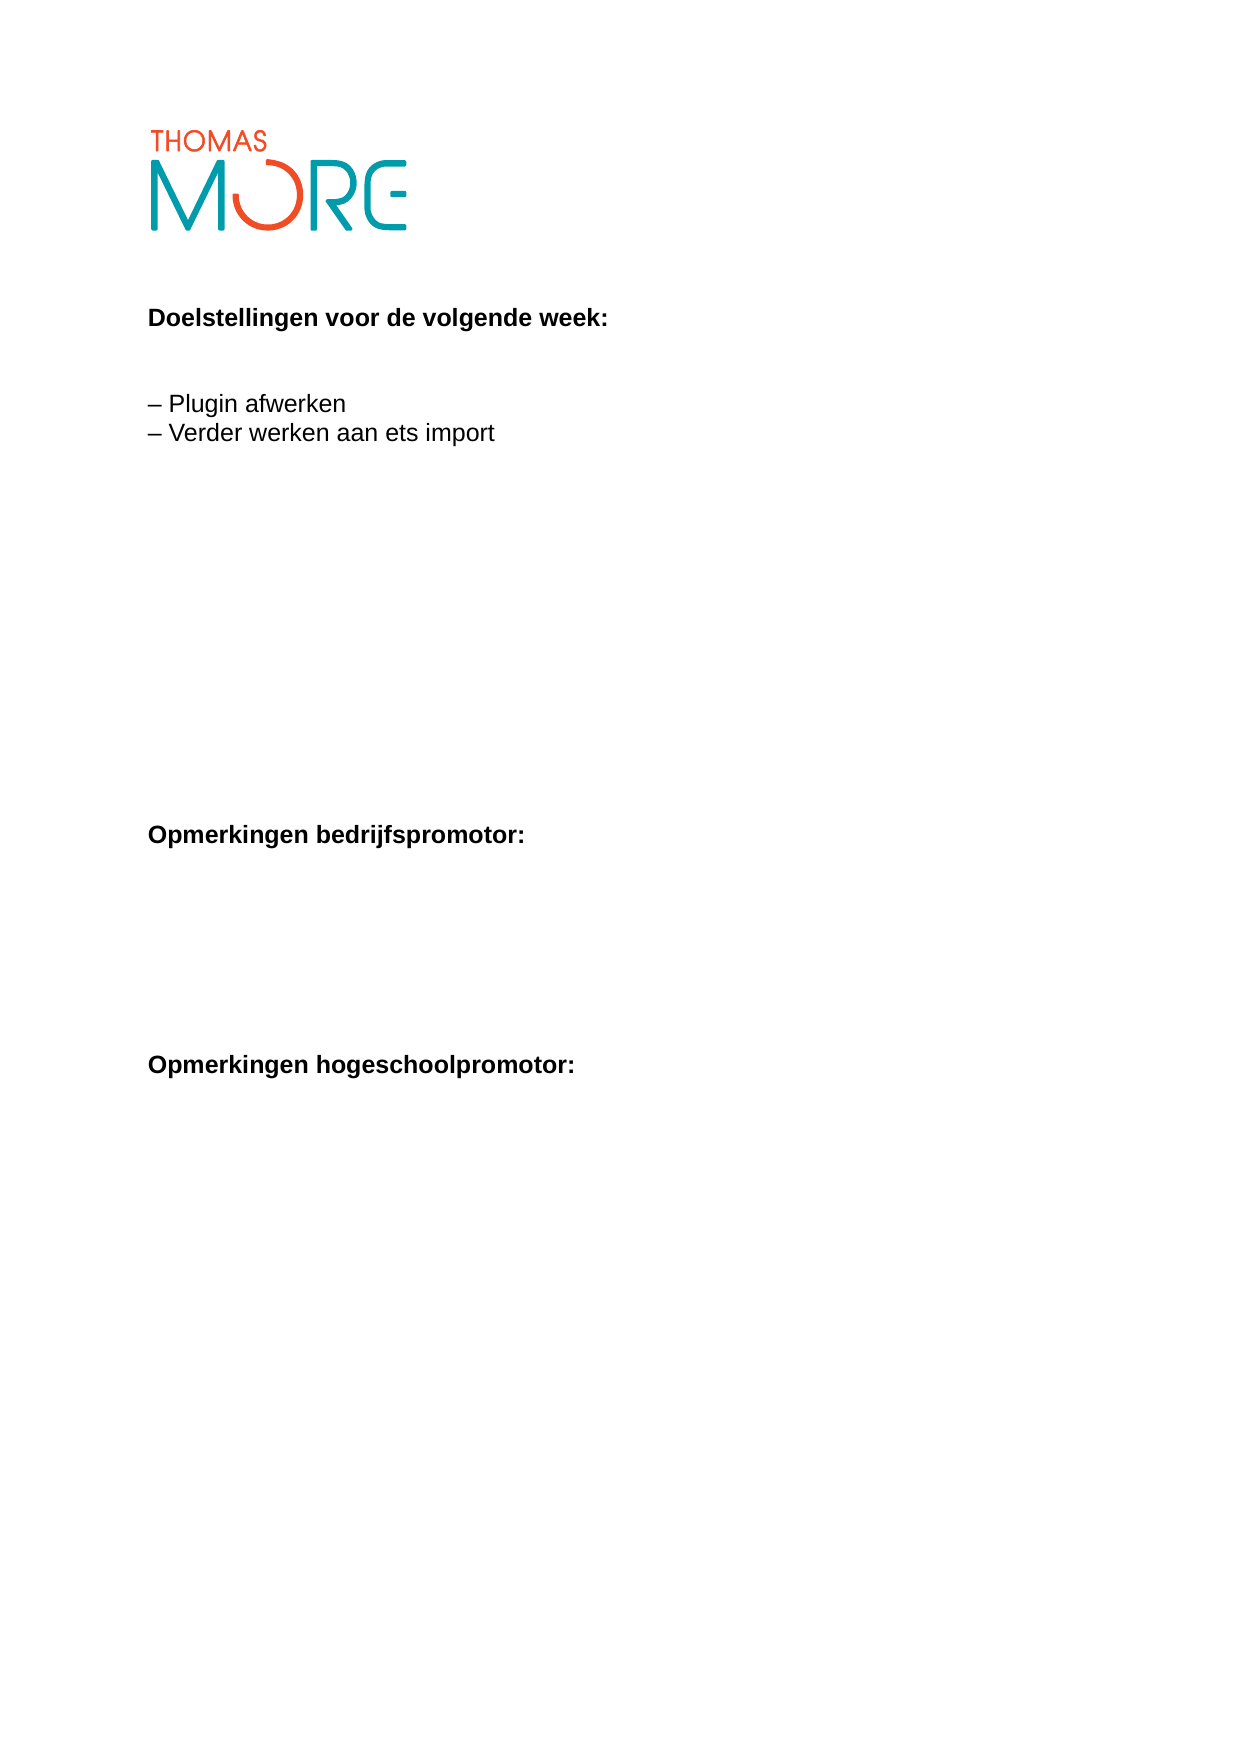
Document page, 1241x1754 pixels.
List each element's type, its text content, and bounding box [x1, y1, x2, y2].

text Opmerkingen bedrijfspromotor: [148, 820, 1092, 849]
text Doelstellingen voor de volgende week: [148, 303, 1092, 331]
text Opmerkingen hogeschoolpromotor: [148, 1050, 1092, 1079]
text – Plugin afwerken [148, 389, 1092, 418]
text – Verder werken aan ets import [148, 418, 1092, 446]
